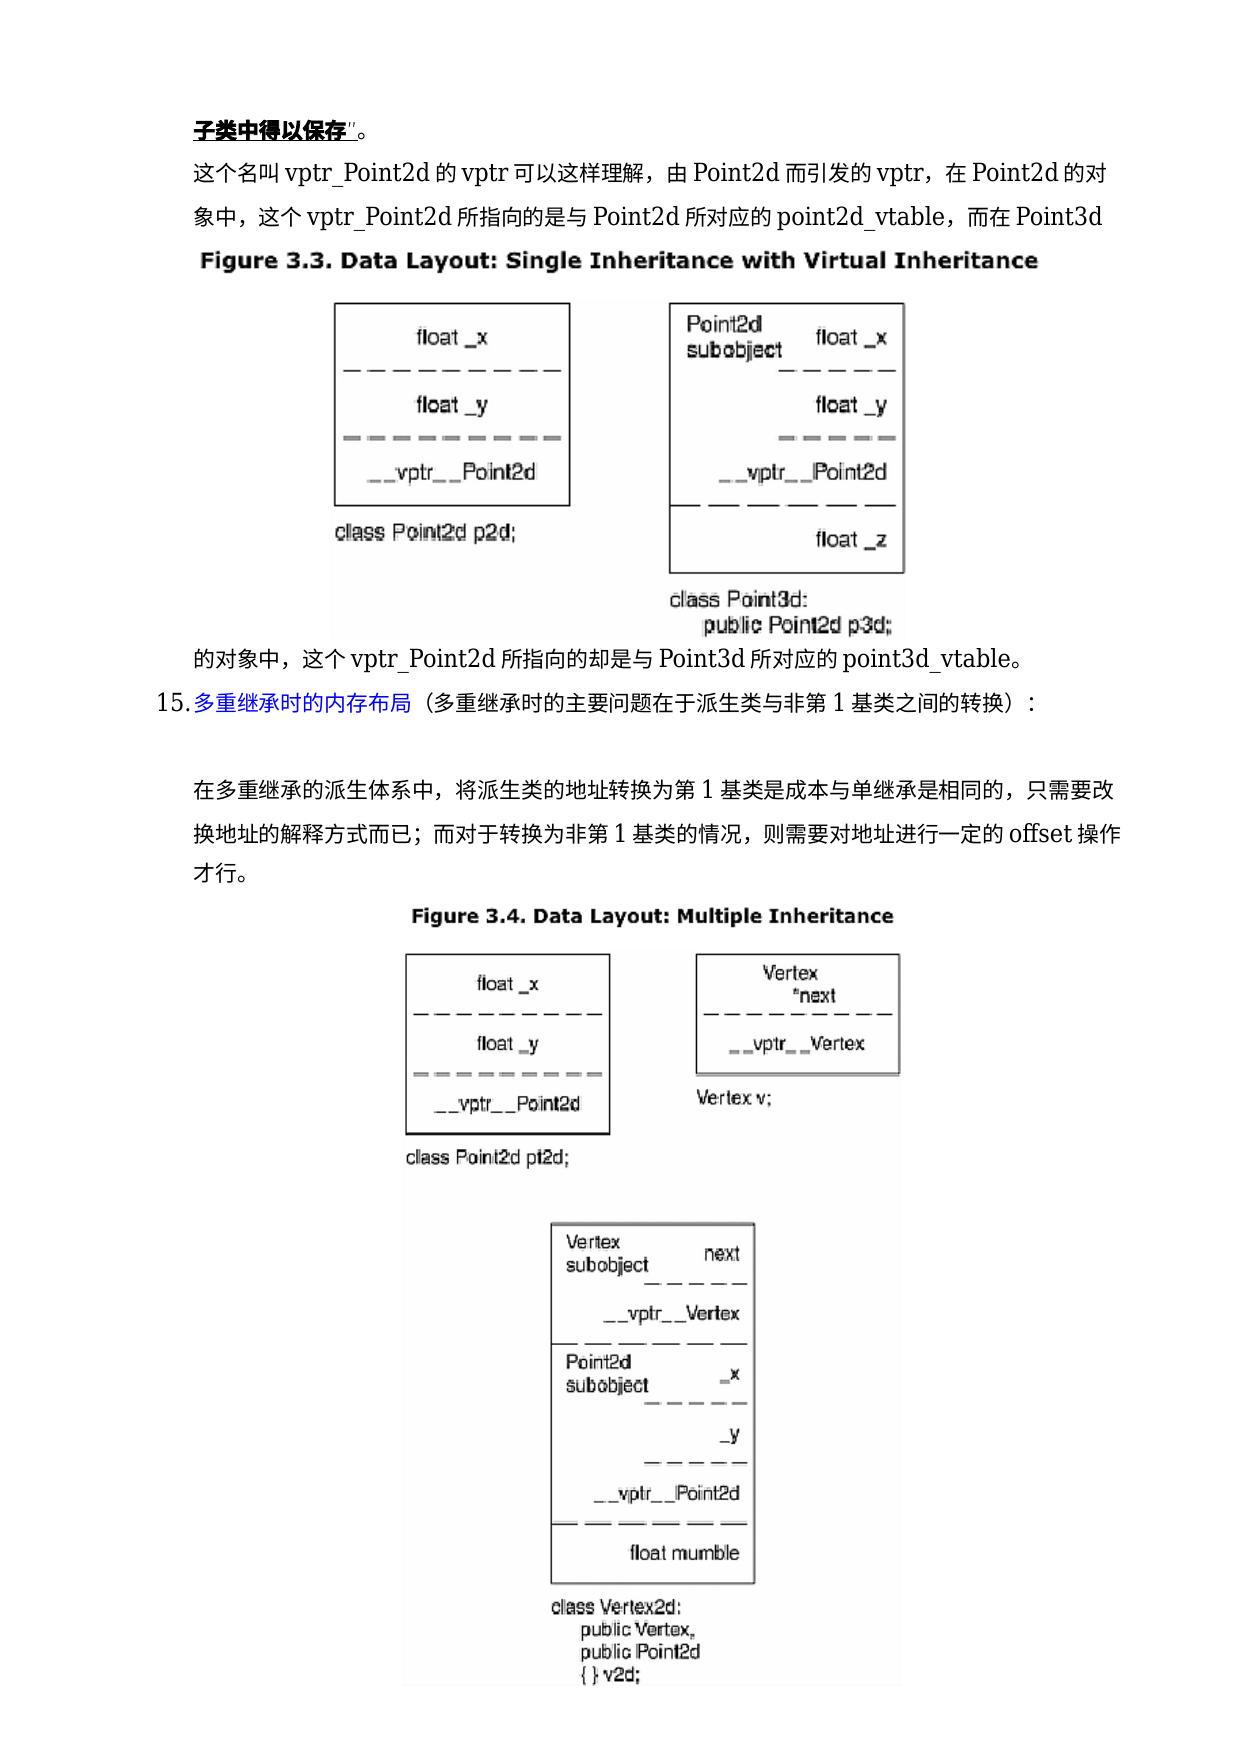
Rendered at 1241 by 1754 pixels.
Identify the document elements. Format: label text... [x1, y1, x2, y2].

list 多重继承时的内存布局（多重继承时的主要问题在于派生类与非第1基类之间的转换）： 在多重继承的派生体系中，将派生类的地址转换为第1基类是成本与单继承是相同的，只需要改换地址的解释方式而已；而对于转换为非第1基类的情况，则需要对地址进行一定的offset操作才行。 [156, 688, 1122, 887]
picture [196, 245, 1045, 643]
picture [392, 898, 909, 1697]
list 子类中得以保存”。 这个名叫vptr_Point2d的vptr可以这样理解，由Point2d而引发的vptr，在Point2d的对象中，这个vptr_Point2d所指向的是与Point2d所对应的point2d_vtable，而在Point3d的对象中，这个vptr_Point2d所指向的却是与Point3d所对应的point3d_vtable。 [156, 118, 1122, 674]
